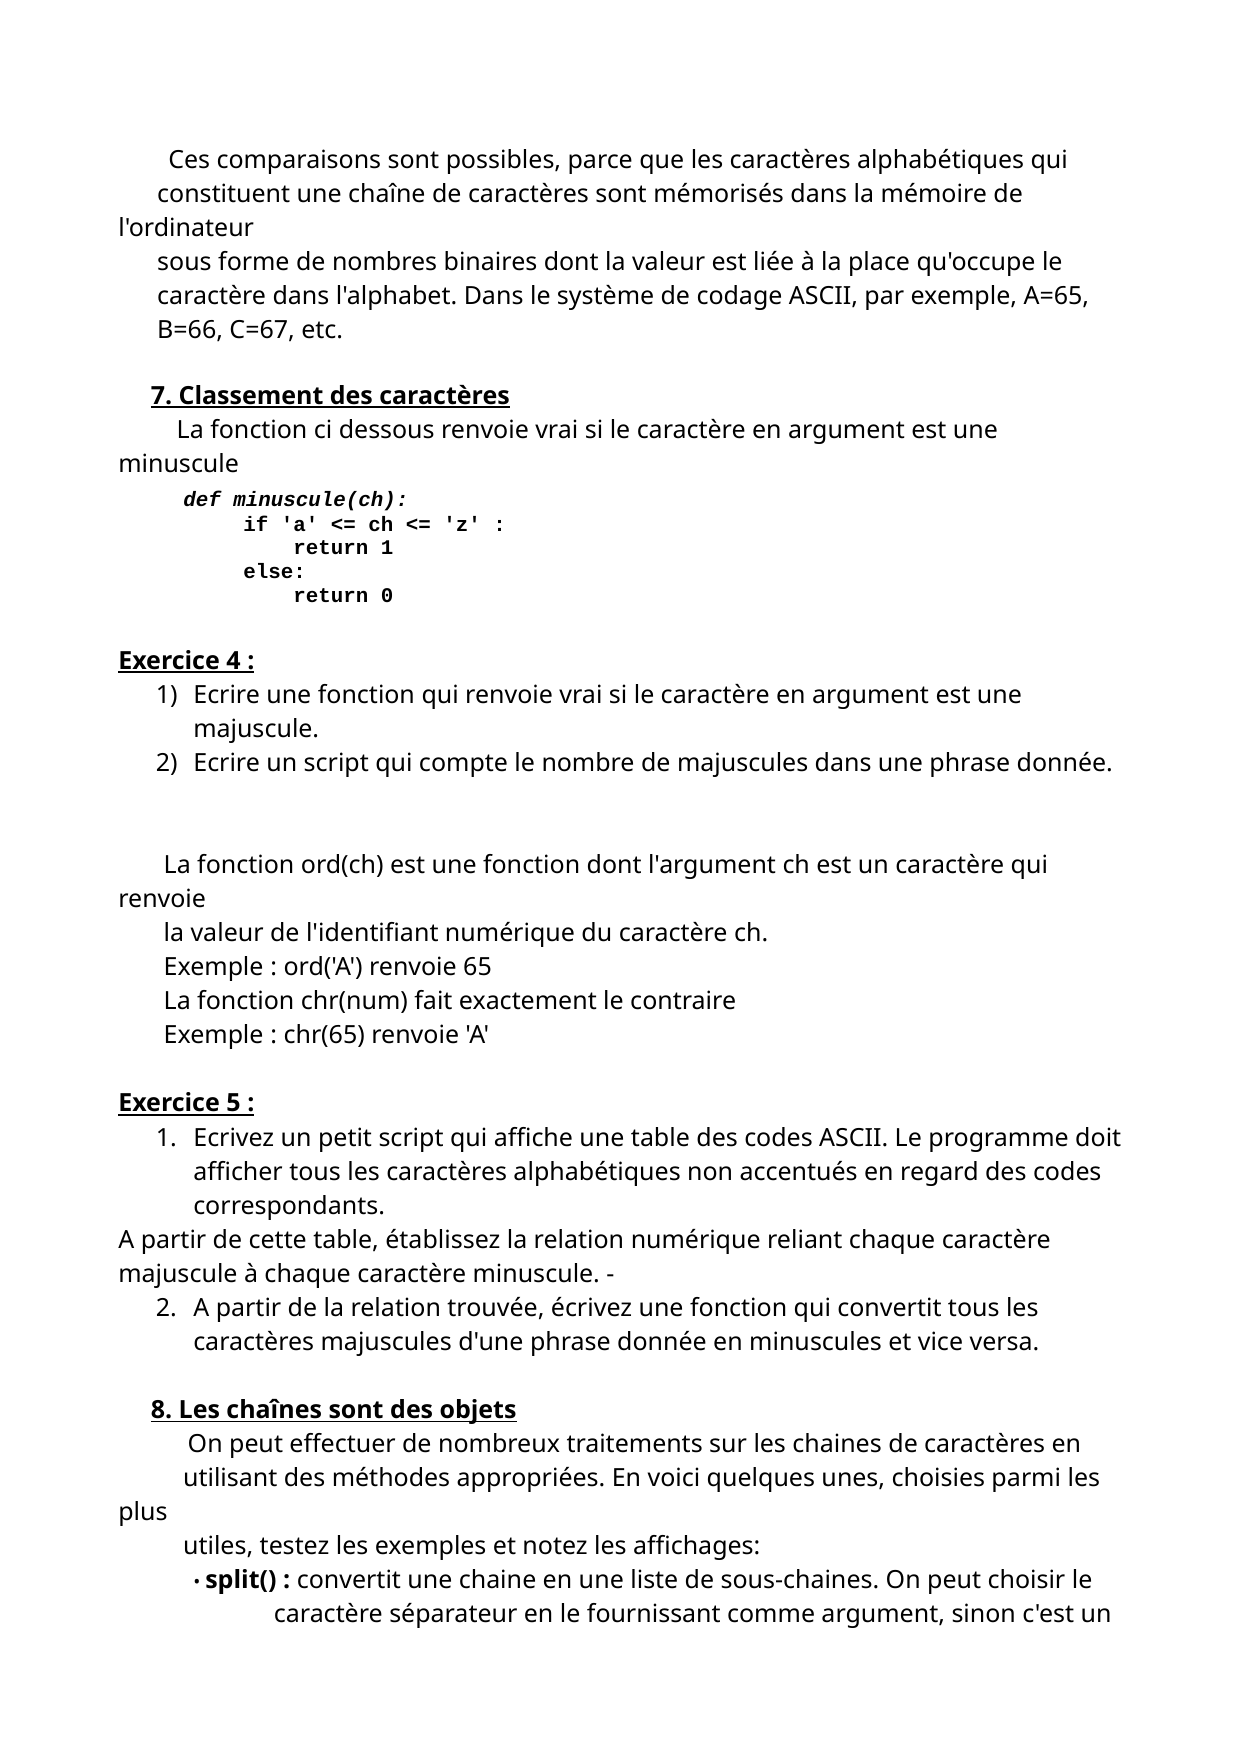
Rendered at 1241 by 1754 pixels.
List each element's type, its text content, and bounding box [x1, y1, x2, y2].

text On peut effectuer de nombreux traitements sur les chaines de caractères en [118, 1426, 1122, 1460]
text Exercice 5 : [118, 1085, 1122, 1119]
text 7. Classement des caractères [118, 377, 1122, 411]
text la valeur de l'identifiant numérique du caractère ch. [118, 915, 1122, 949]
text utilisant des méthodes appropriées. En voici quelques unes, choisies parmi les plus [118, 1460, 1122, 1528]
text 8. Les chaînes sont des objets [118, 1392, 1122, 1426]
text La fonction chr(num) fait exactement le contraire [118, 983, 1122, 1017]
text utiles, testez les exemples et notez les affichages: [118, 1528, 1122, 1562]
text Exercice 4 : [118, 642, 1122, 676]
text Exemple : chr(65) renvoie 'A' [118, 1017, 1122, 1051]
text caractère séparateur en le fournissant comme argument, sinon c'est un [118, 1596, 1122, 1630]
list A partir de la relation trouvée, écrivez une fonction qui convertit tous les caractères majuscules d'une phrase donnée en minuscules et vice versa. [156, 1289, 1122, 1358]
text La fonction ci dessous renvoie vrai si le caractère en argument est une minuscule [118, 411, 1122, 479]
list Ecrivez un petit script qui affiche une table des codes ASCII. Le programme doit afficher tous les caractères alphabétiques non accentués en regard des codes correspondants. [156, 1119, 1122, 1221]
text def minuscule(ch): [118, 479, 1122, 514]
text constituent une chaîne de caractères sont mémorisés dans la mémoire de l'ordinateur [118, 176, 1122, 244]
text else: [118, 561, 1122, 584]
text sous forme de nombres binaires dont la valeur est liée à la place qu'occupe le [118, 244, 1122, 278]
list Ecrire un script qui compte le nombre de majuscules dans une phrase donnée. [156, 744, 1122, 778]
text Ces comparaisons sont possibles, parce que les caractères alphabétiques qui [118, 142, 1122, 176]
text B=66, C=67, etc. [118, 312, 1122, 346]
text if 'a' <= ch <= 'z' : [118, 514, 1122, 537]
text caractère dans l'alphabet. Dans le système de codage ASCII, par exemple, A=65, [118, 278, 1122, 312]
text A partir de cette table, établissez la relation numérique reliant chaque caractère majuscule à chaque caractère minuscule. - [118, 1221, 1122, 1289]
text Exemple : ord('A') renvoie 65 [118, 949, 1122, 983]
text return 1 [118, 537, 1122, 561]
text La fonction ord(ch) est une fonction dont l'argument ch est un caractère qui renvoie [118, 847, 1122, 915]
list Ecrire une fonction qui renvoie vrai si le caractère en argument est une majuscule. [156, 676, 1122, 744]
text • split() : convertit une chaine en une liste de sous-chaines. On peut choisir le [118, 1562, 1122, 1596]
text return 0 [118, 584, 1122, 608]
